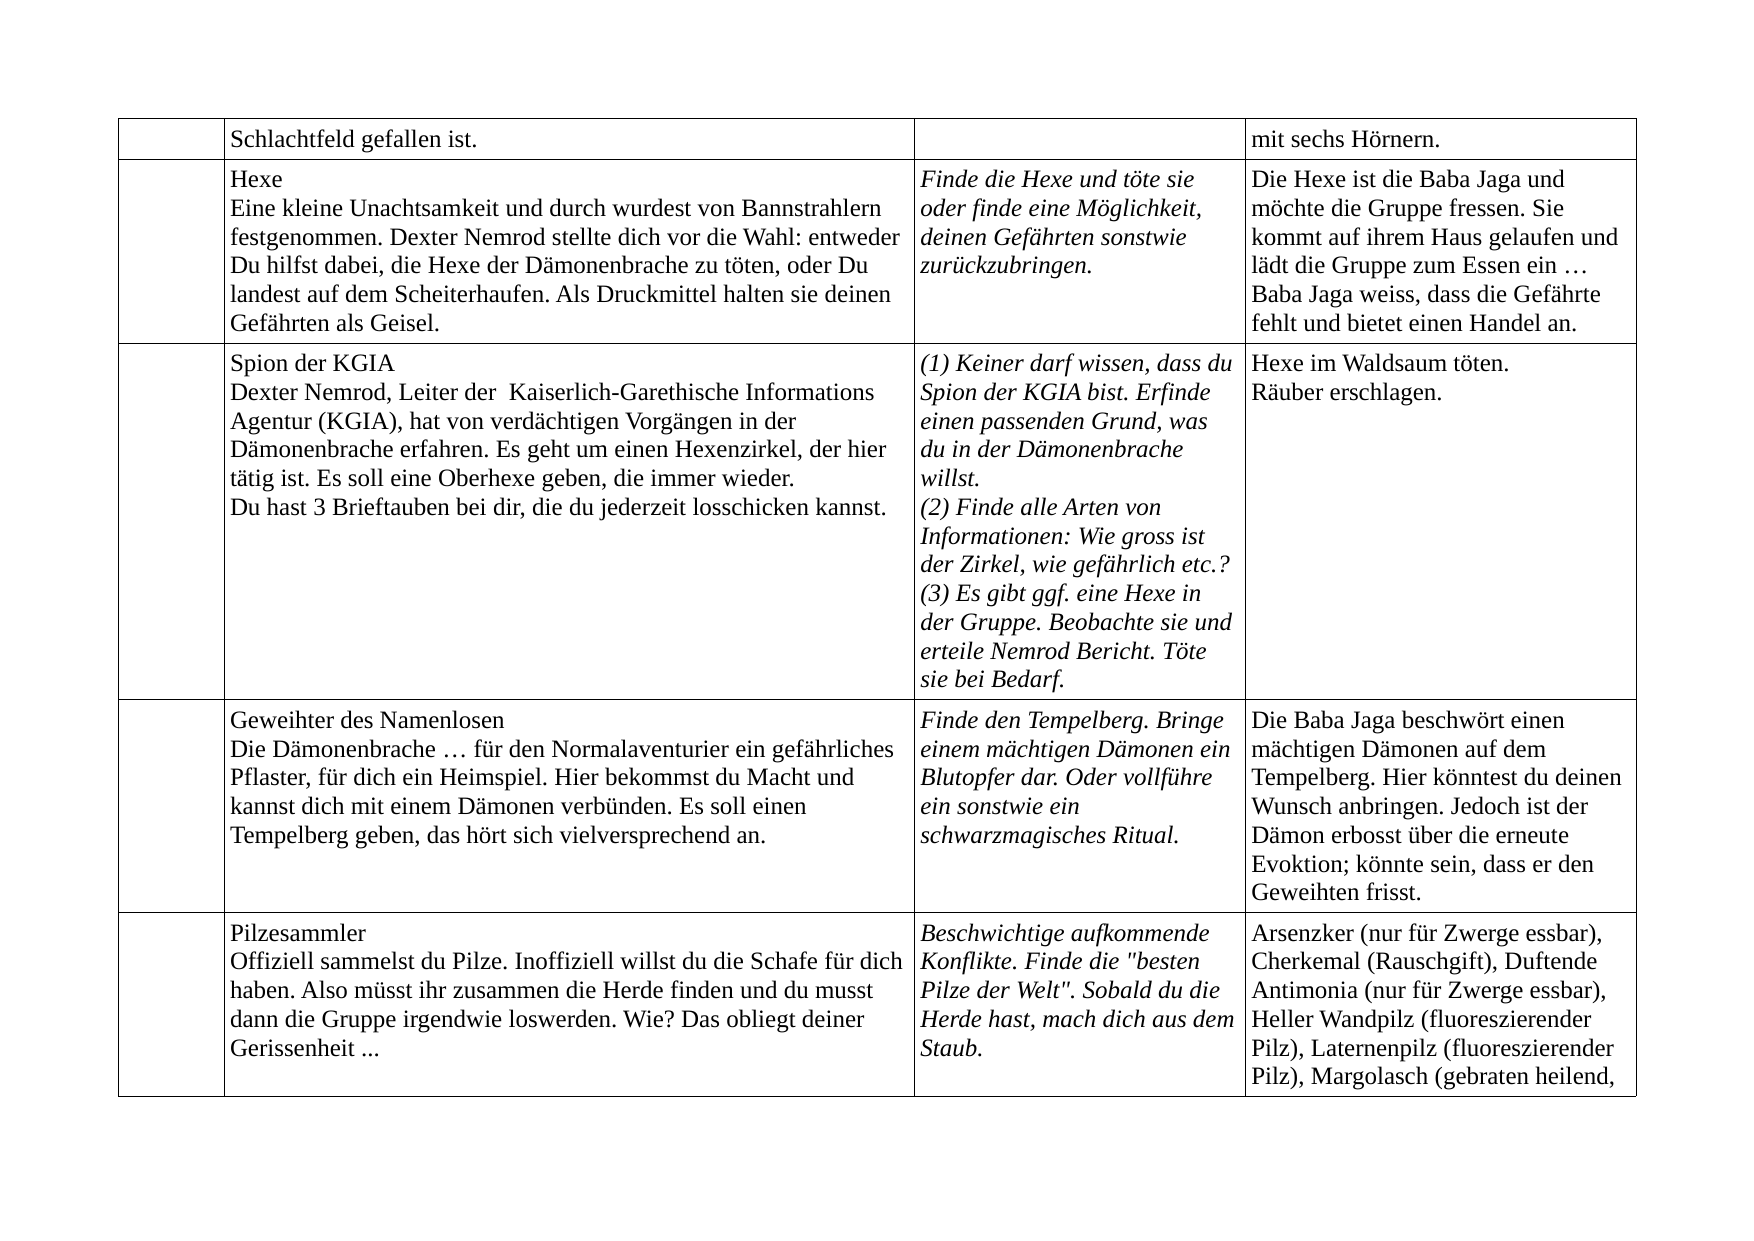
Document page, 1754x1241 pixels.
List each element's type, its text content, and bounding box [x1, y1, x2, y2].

table_cell Finde den Tempelberg. Bringe einem mächtigen Dämonen ein Blutopfer dar. Oder vollführe ein sonstwie ein schwarzmagisches Ritual. [915, 700, 1245, 912]
table_cell [915, 119, 1245, 158]
table_cell mit sechs Hörnern. [1246, 119, 1636, 158]
table_cell [119, 344, 224, 699]
table_cell Hexe im Waldsaum töten. Räuber erschlagen. [1246, 344, 1636, 699]
table_cell Schlachtfeld gefallen ist. [225, 119, 914, 158]
table_cell Hexe Eine kleine Unachtsamkeit und durch wurdest von Bannstrahlern festgenommen. Dexter Nemrod stellte dich vor die Wahl: entweder Du hilfst dabei, die Hexe der Dämonenbrache zu töten, oder Du landest auf dem Scheiterhaufen. Als Druckmittel halten sie deinen Gefährten als Geisel. [225, 160, 914, 342]
table_cell Die Baba Jaga beschwört einen mächtigen Dämonen auf dem Tempelberg. Hier könntest du deinen Wunsch anbringen. Jedoch ist der Dämon erbosst über die erneute Evoktion; könnte sein, dass er den Geweihten frisst. [1246, 700, 1636, 912]
table_cell Arsenzker (nur für Zwerge essbar), Cherkemal (Rauschgift), Duftende Antimonia (nur für Zwerge essbar), Heller Wandpilz (fluoreszierender Pilz), Laternenpilz (fluoreszierender Pilz), Margolasch (gebraten heilend, [1246, 913, 1636, 1096]
table_cell Beschwichtige aufkommende Konflikte. Finde die "besten Pilze der Welt". Sobald du die Herde hast, mach dich aus dem Staub. [915, 913, 1245, 1096]
table_cell Pilzesammler Offiziell sammelst du Pilze. Inoffiziell willst du die Schafe für dich haben. Also müsst ihr zusammen die Herde finden und du musst dann die Gruppe irgendwie loswerden. Wie? Das obliegt deiner Gerissenheit ... [225, 913, 914, 1096]
table_cell (1) Keiner darf wissen, dass du Spion der KGIA bist. Erfinde einen passenden Grund, was du in der Dämonenbrache willst. (2) Finde alle Arten von Informationen: Wie gross ist der Zirkel, wie gefährlich etc.? (3) Es gibt ggf. eine Hexe in der Gruppe. Beobachte sie und erteile Nemrod Bericht. Töte sie bei Bedarf. [915, 344, 1245, 699]
table_cell [119, 700, 224, 912]
table_cell [119, 160, 224, 342]
table_cell Die Hexe ist die Baba Jaga und möchte die Gruppe fressen. Sie kommt auf ihrem Haus gelaufen und lädt die Gruppe zum Essen ein … Baba Jaga weiss, dass die Gefährte fehlt und bietet einen Handel an. [1246, 160, 1636, 342]
table_cell Finde die Hexe und töte sie oder finde eine Möglichkeit, deinen Gefährten sonstwie zurückzubringen. [915, 160, 1245, 342]
table_cell Spion der KGIA Dexter Nemrod, Leiter der Kaiserlich-Garethische Informations Agentur (KGIA), hat von verdächtigen Vorgängen in der Dämonenbrache erfahren. Es geht um einen Hexenzirkel, der hier tätig ist. Es soll eine Oberhexe geben, die immer wieder. Du hast 3 Brieftauben bei dir, die du jederzeit losschicken kannst. [225, 344, 914, 699]
table_cell Geweihter des Namenlosen Die Dämonenbrache … für den Normalaventurier ein gefährliches Pflaster, für dich ein Heimspiel. Hier bekommst du Macht und kannst dich mit einem Dämonen verbünden. Es soll einen Tempelberg geben, das hört sich vielversprechend an. [225, 700, 914, 912]
table_cell [119, 913, 224, 1096]
table_cell [119, 119, 224, 158]
